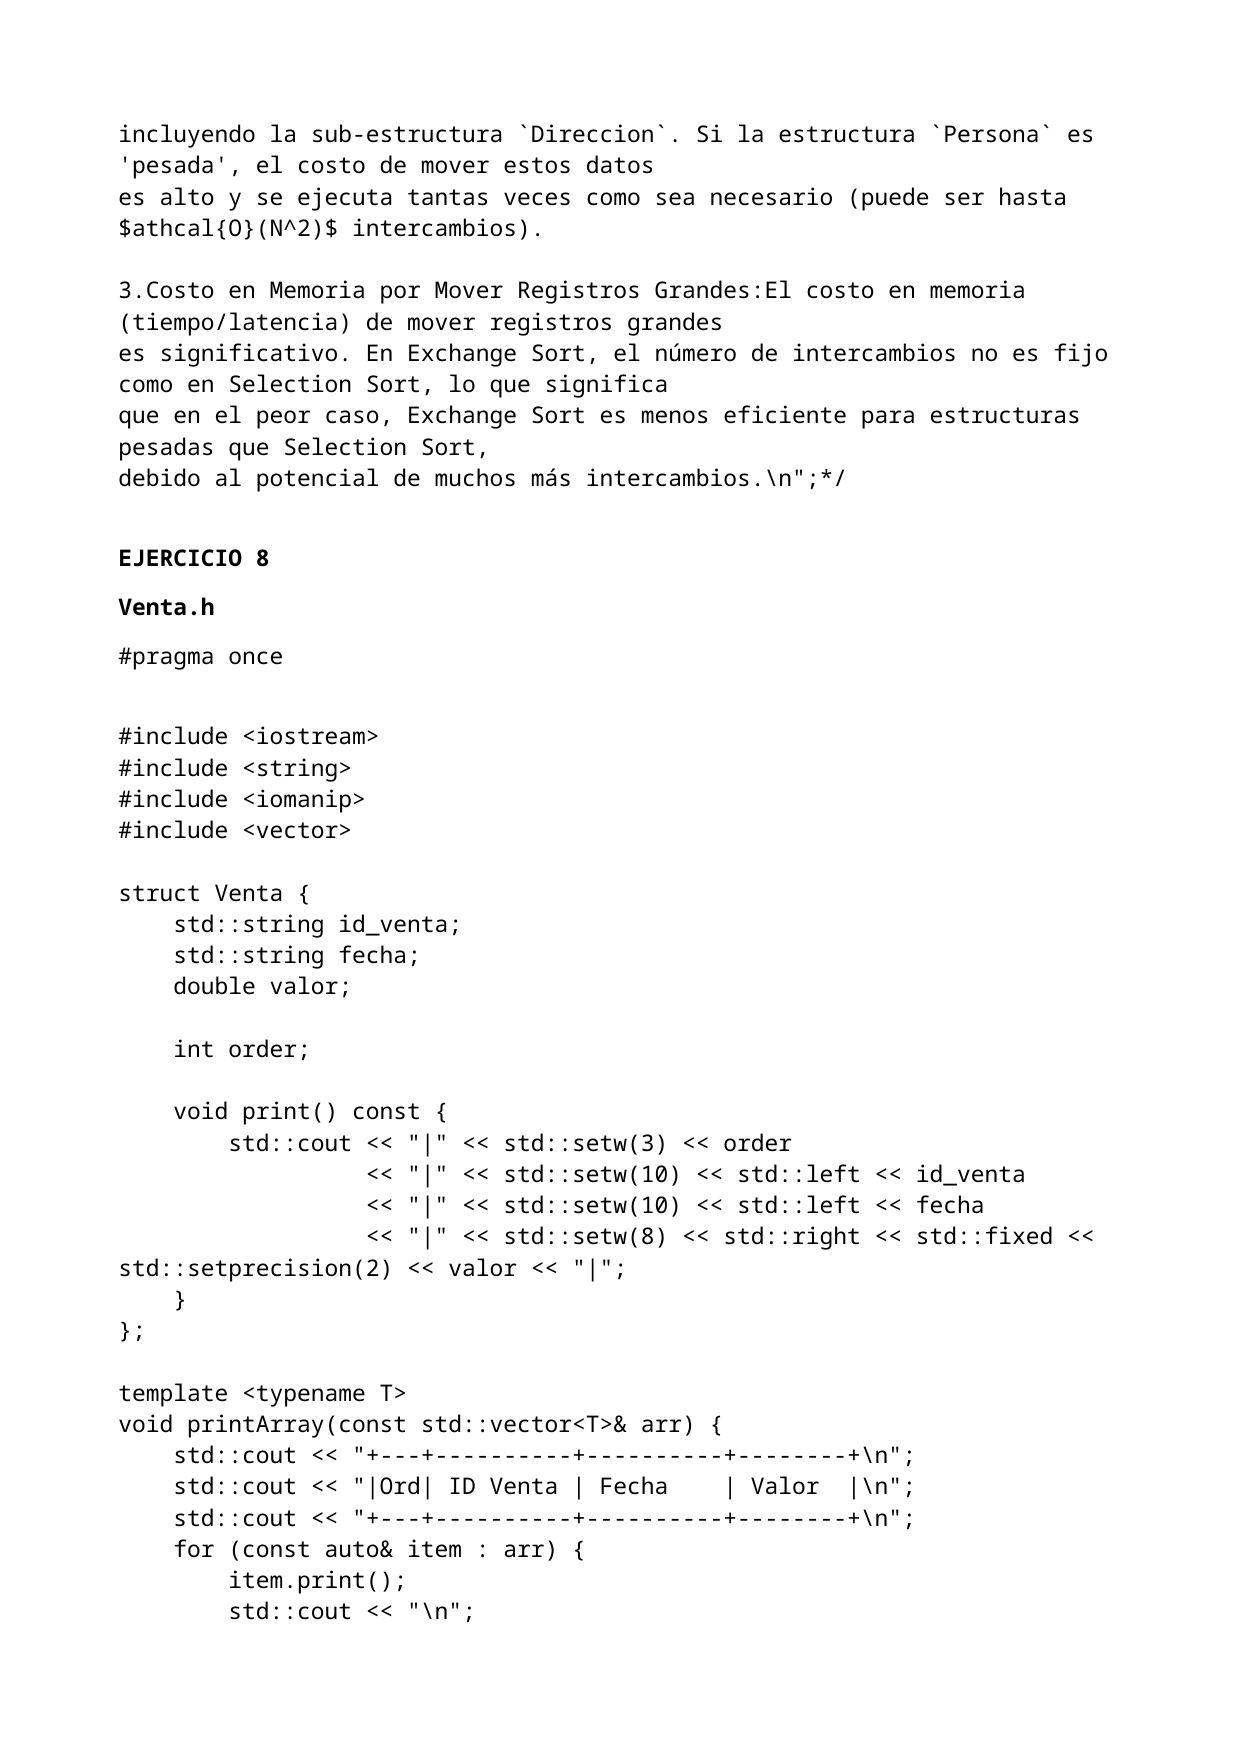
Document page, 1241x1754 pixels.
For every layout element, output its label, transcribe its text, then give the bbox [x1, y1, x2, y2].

text es alto y se ejecuta tantas veces como sea necesario (puede ser hasta $athcal{O}(N^2)$ intercambios). [118, 181, 1122, 243]
text #include <iostream> [118, 720, 1122, 751]
text 3.Costo en Memoria por Mover Registros Grandes:El costo en memoria (tiempo/latencia) de mover registros grandes [118, 274, 1122, 337]
text } [118, 1283, 1122, 1314]
text #include <iomanip> [118, 783, 1122, 814]
text EJERCICIO 8 [118, 542, 1122, 573]
text << "|" << std::setw(10) << std::left << id_venta [118, 1158, 1122, 1189]
text template <typename T> [118, 1376, 1122, 1408]
text std::cout << "|" << std::setw(3) << order [118, 1126, 1122, 1158]
text void printArray(const std::vector<T>& arr) { [118, 1408, 1122, 1439]
text Venta.h [118, 591, 1122, 622]
text incluyendo la sub-estructura `Direccion`. Si la estructura `Persona` es 'pesada', el costo de mover estos datos [118, 118, 1122, 181]
text #pragma once [118, 640, 1122, 671]
text std::cout << "|Ord| ID Venta | Fecha | Valor |\n"; [118, 1470, 1122, 1501]
text std::cout << "+---+----------+----------+--------+\n"; [118, 1501, 1122, 1533]
text void print() const { [118, 1095, 1122, 1126]
text std::cout << "+---+----------+----------+--------+\n"; [118, 1439, 1122, 1470]
text std::string fecha; [118, 939, 1122, 970]
text for (const auto& item : arr) { [118, 1533, 1122, 1564]
text item.print(); [118, 1564, 1122, 1595]
text que en el peor caso, Exchange Sort es menos eficiente para estructuras pesadas que Selection Sort, [118, 399, 1122, 462]
text double valor; [118, 970, 1122, 1001]
text #include <string> [118, 751, 1122, 783]
text }; [118, 1314, 1122, 1345]
text std::cout << "\n"; [118, 1595, 1122, 1626]
text es significativo. En Exchange Sort, el número de intercambios no es fijo como en Selection Sort, lo que significa [118, 337, 1122, 399]
text debido al potencial de muchos más intercambios.\n";*/ [118, 462, 1122, 493]
text << "|" << std::setw(10) << std::left << fecha [118, 1189, 1122, 1220]
text std::string id_venta; [118, 908, 1122, 939]
text struct Venta { [118, 876, 1122, 908]
text int order; [118, 1033, 1122, 1064]
text << "|" << std::setw(8) << std::right << std::fixed << std::setprecision(2) << valor << "|"; [118, 1220, 1122, 1283]
text #include <vector> [118, 814, 1122, 845]
